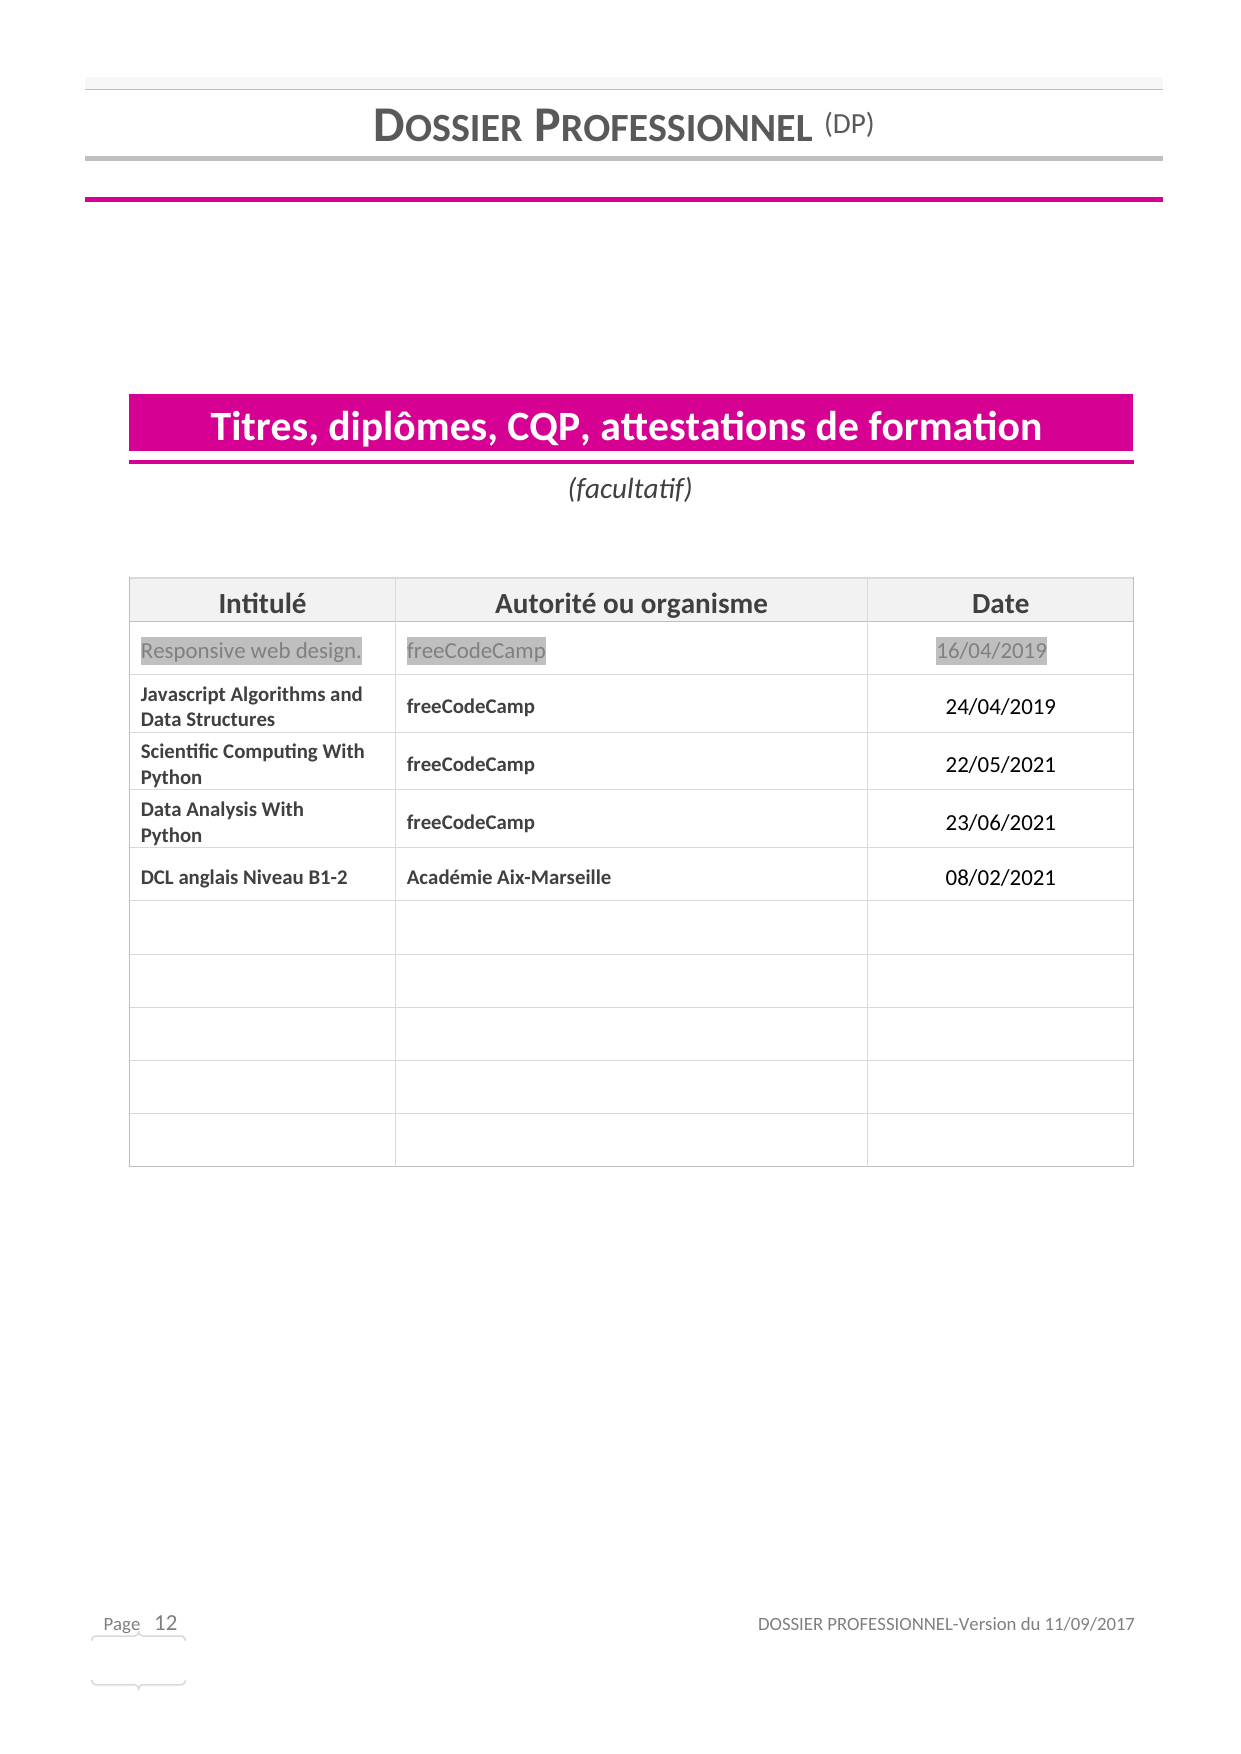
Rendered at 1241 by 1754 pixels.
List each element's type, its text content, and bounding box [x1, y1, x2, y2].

table_header Titres, diplômes, CQP, attestations de formation [129, 394, 1133, 451]
table_cell Intitulé [130, 579, 395, 621]
table_cell [130, 1008, 395, 1060]
table_cell Scientific Computing With Python [130, 733, 395, 789]
table_cell 08/02/2021 [868, 848, 1133, 900]
table_cell [868, 1008, 1133, 1060]
table_cell 23/06/2021 [868, 790, 1133, 847]
table_cell Date [868, 579, 1133, 621]
table_cell Data Analysis With Python [130, 790, 395, 847]
table_cell freeCodeCamp [396, 622, 867, 674]
table_cell [130, 901, 395, 953]
table_cell [396, 955, 867, 1007]
table_cell [396, 1061, 867, 1113]
table_cell [129, 451, 1133, 459]
table_cell [868, 955, 1133, 1007]
table_cell (facultatif) [129, 464, 1133, 577]
table_cell [396, 901, 867, 953]
table_cell [130, 1114, 395, 1166]
table_cell Académie Aix-Marseille [396, 848, 867, 900]
table_cell freeCodeCamp [396, 675, 867, 732]
table_cell 22/05/2021 [868, 733, 1133, 789]
table_cell [130, 955, 395, 1007]
table_cell 24/04/2019 [868, 675, 1133, 732]
table_cell [396, 1008, 867, 1060]
table_cell [868, 1061, 1133, 1113]
table_cell freeCodeCamp [396, 790, 867, 847]
table_cell Javascript Algorithms and Data Structures [130, 675, 395, 732]
table_cell 16/04/2019 [868, 622, 1133, 674]
table_cell [130, 1061, 395, 1113]
table_cell Autorité ou organisme [396, 579, 867, 621]
table_cell [868, 901, 1133, 953]
table_cell freeCodeCamp [396, 733, 867, 789]
table_cell Responsive web design. [130, 622, 395, 674]
table_cell [396, 1114, 867, 1166]
table_cell [868, 1114, 1133, 1166]
table_cell DCL anglais Niveau B1-2 [130, 848, 395, 900]
